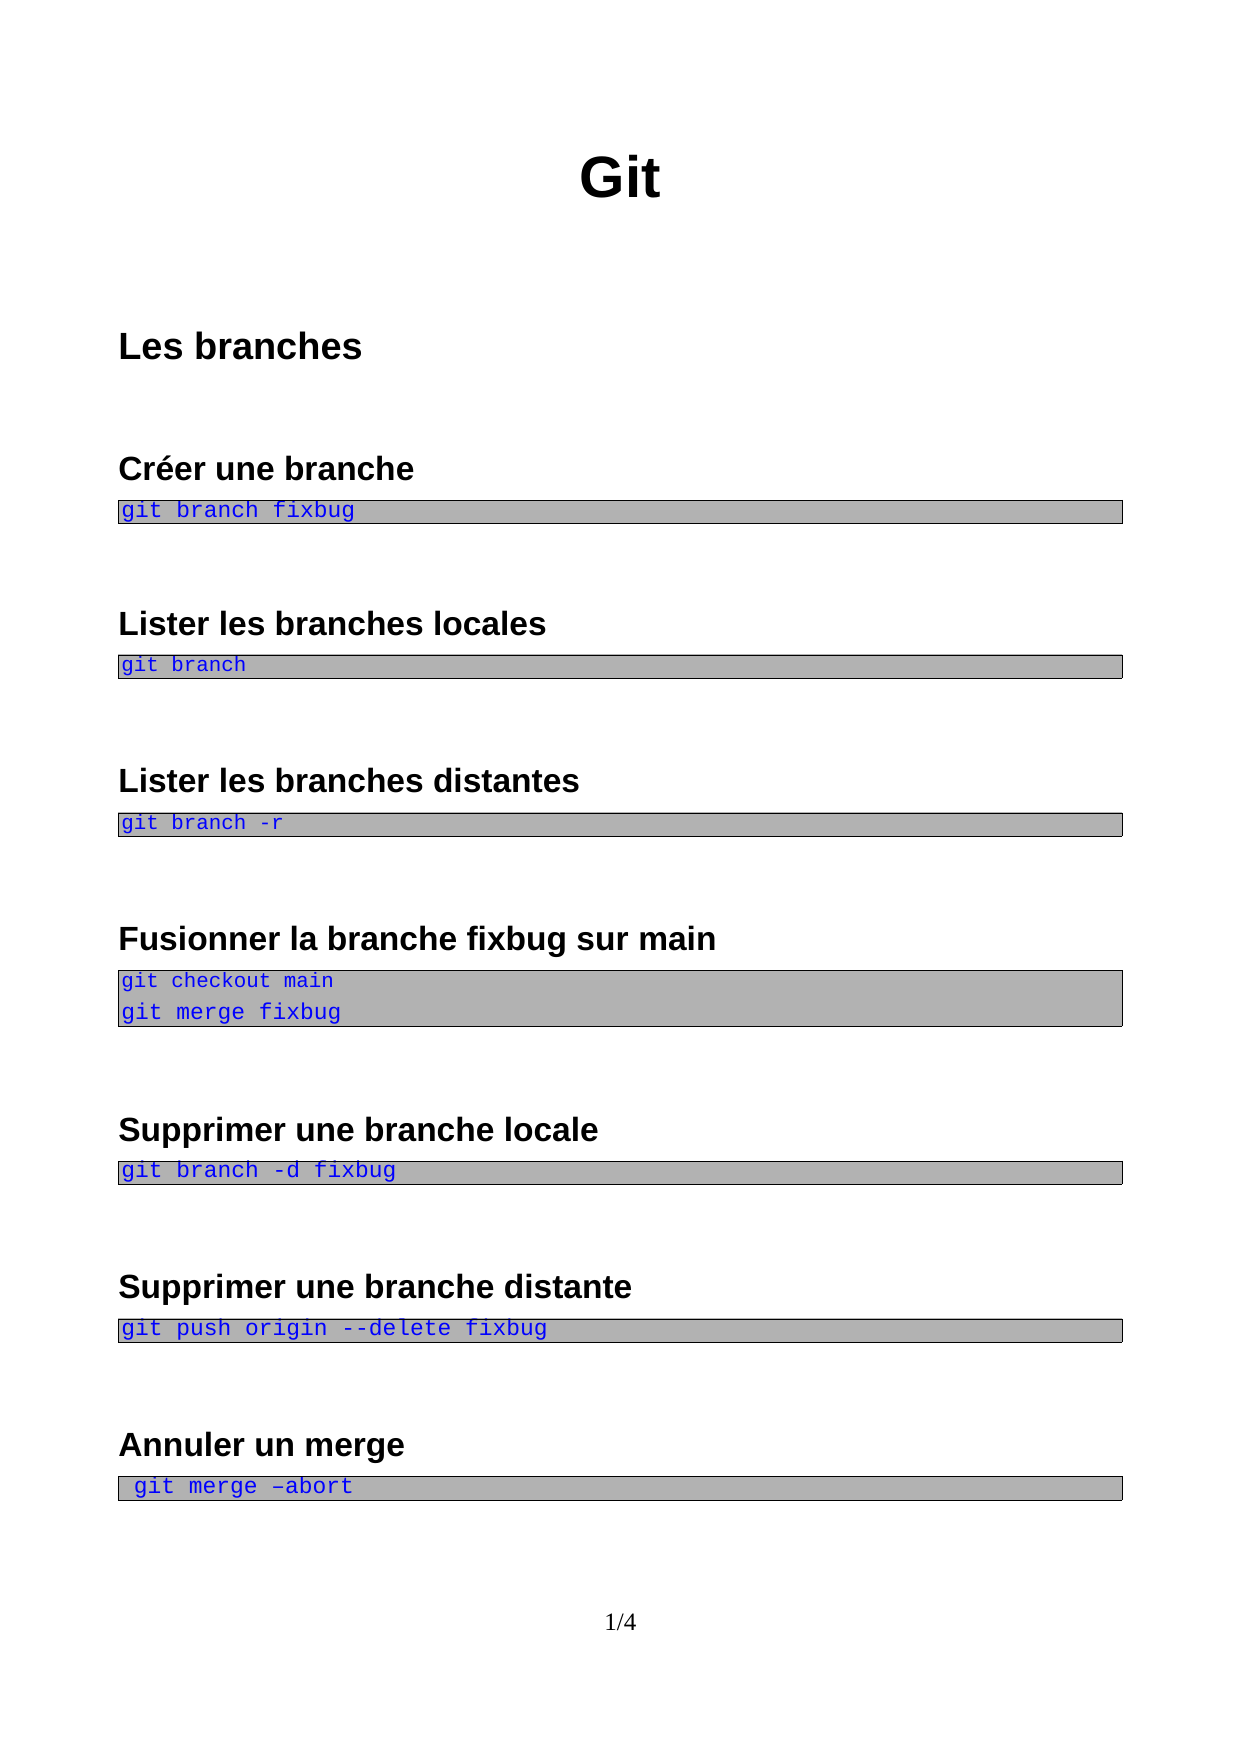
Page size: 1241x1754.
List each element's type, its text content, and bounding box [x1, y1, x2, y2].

subtitle Supprimer une branche distante [118, 1267, 1122, 1306]
text git push origin --delete fixbug [119, 1320, 1122, 1342]
text git branch -d fixbug [119, 1162, 1122, 1184]
text git branch [119, 656, 1122, 678]
text git branch -r [119, 814, 1122, 836]
text git branch fixbug [119, 501, 1122, 523]
title Git [118, 143, 1122, 210]
text git merge fixbug [119, 1003, 1122, 1026]
subtitle Créer une branche [118, 449, 1122, 487]
text git checkout main [119, 971, 1122, 991]
subtitle Supprimer une branche locale [118, 1109, 1122, 1148]
subtitle Les branches [118, 324, 1122, 368]
subtitle Annuler un merge [118, 1425, 1122, 1463]
subtitle Fusionner la branche fixbug sur main [118, 919, 1122, 958]
subtitle Lister les branches distantes [118, 761, 1122, 800]
text git merge –abort [119, 1477, 1122, 1500]
subtitle Lister les branches locales [118, 603, 1122, 642]
